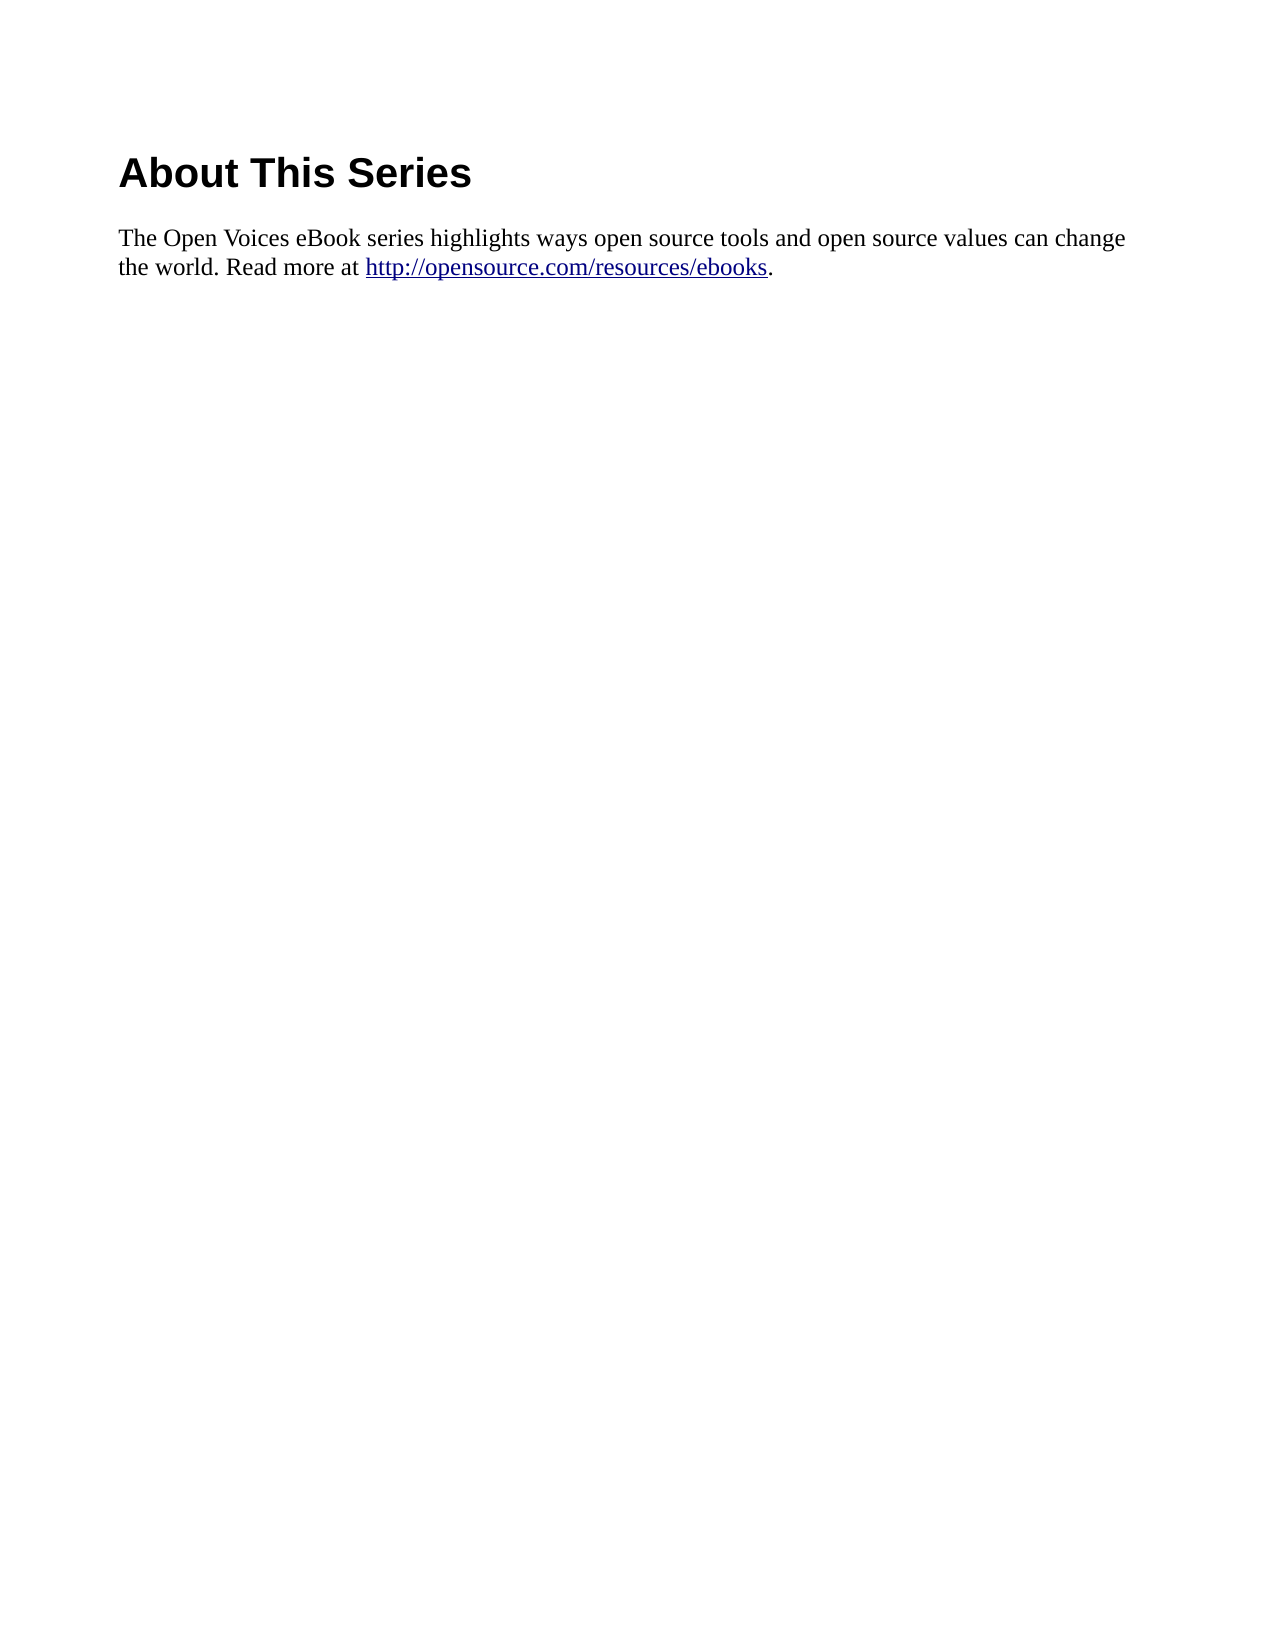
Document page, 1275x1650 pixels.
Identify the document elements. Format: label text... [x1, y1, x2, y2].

text The Open Voices eBook series highlights ways open source tools and open source values can change the world. Read more at http://opensource.com/resources/ebooks. [118, 223, 1157, 281]
subtitle About This Series [118, 148, 1157, 196]
